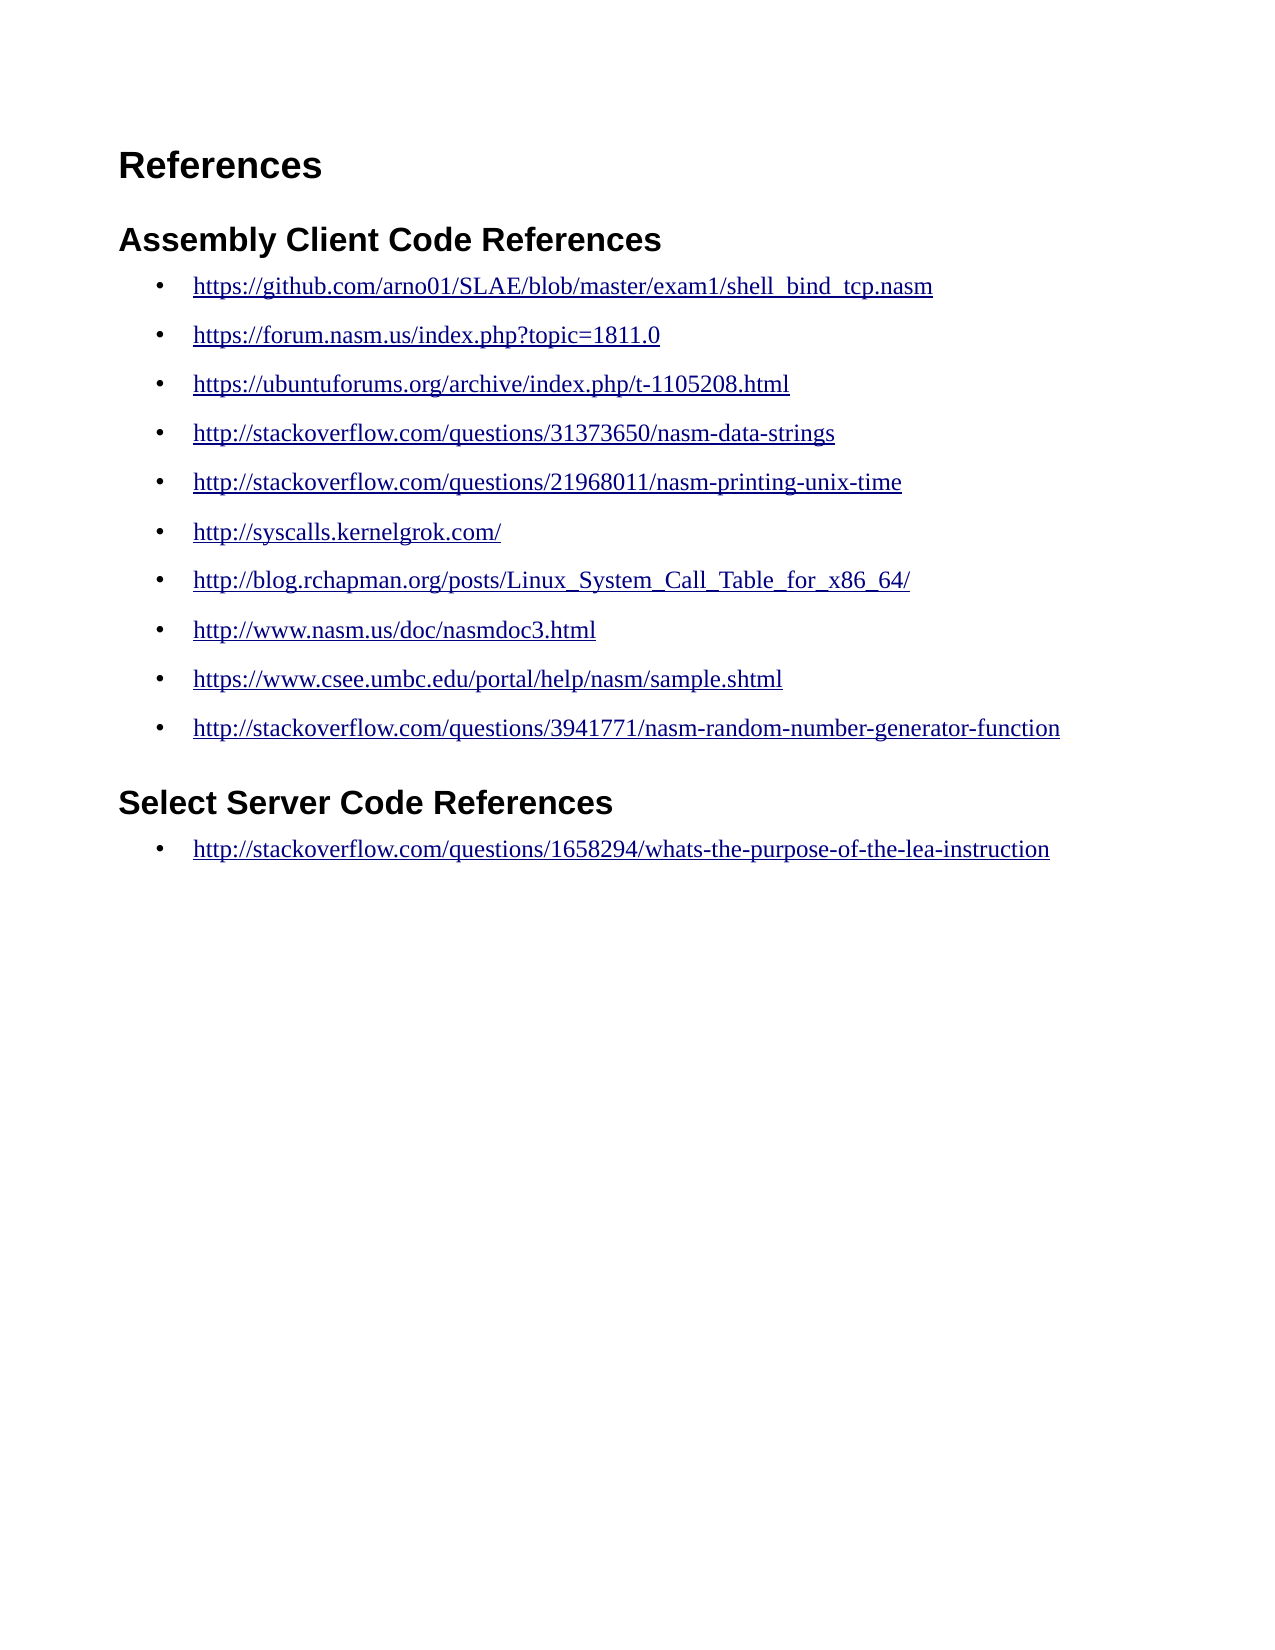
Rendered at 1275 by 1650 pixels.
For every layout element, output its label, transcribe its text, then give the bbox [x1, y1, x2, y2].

list http://syscalls.kernelgrok.com/ [156, 517, 1157, 545]
list https://forum.nasm.us/index.php?topic=1811.0 [156, 320, 1157, 349]
subtitle Assembly Client Code References [118, 220, 1157, 259]
list http://stackoverflow.com/questions/1658294/whats-the-purpose-of-the-lea-instruction [156, 834, 1157, 863]
list https://github.com/arno01/SLAE/blob/master/exam1/shell_bind_tcp.nasm [156, 271, 1157, 300]
list http://stackoverflow.com/questions/3941771/nasm-random-number-generator-function [156, 713, 1157, 742]
list http://blog.rchapman.org/posts/Linux_System_Call_Table_for_x86_64/ [156, 566, 1157, 594]
subtitle Select Server Code References [118, 783, 1157, 821]
list http://www.nasm.us/doc/nasmdoc3.html [156, 615, 1157, 643]
subtitle References [118, 143, 1157, 187]
list http://stackoverflow.com/questions/21968011/nasm-printing-unix-time [156, 467, 1157, 496]
list https://ubuntuforums.org/archive/index.php/t-1105208.html [156, 369, 1157, 398]
list http://stackoverflow.com/questions/31373650/nasm-data-strings [156, 418, 1157, 447]
list https://www.csee.umbc.edu/portal/help/nasm/sample.shtml [156, 664, 1157, 692]
